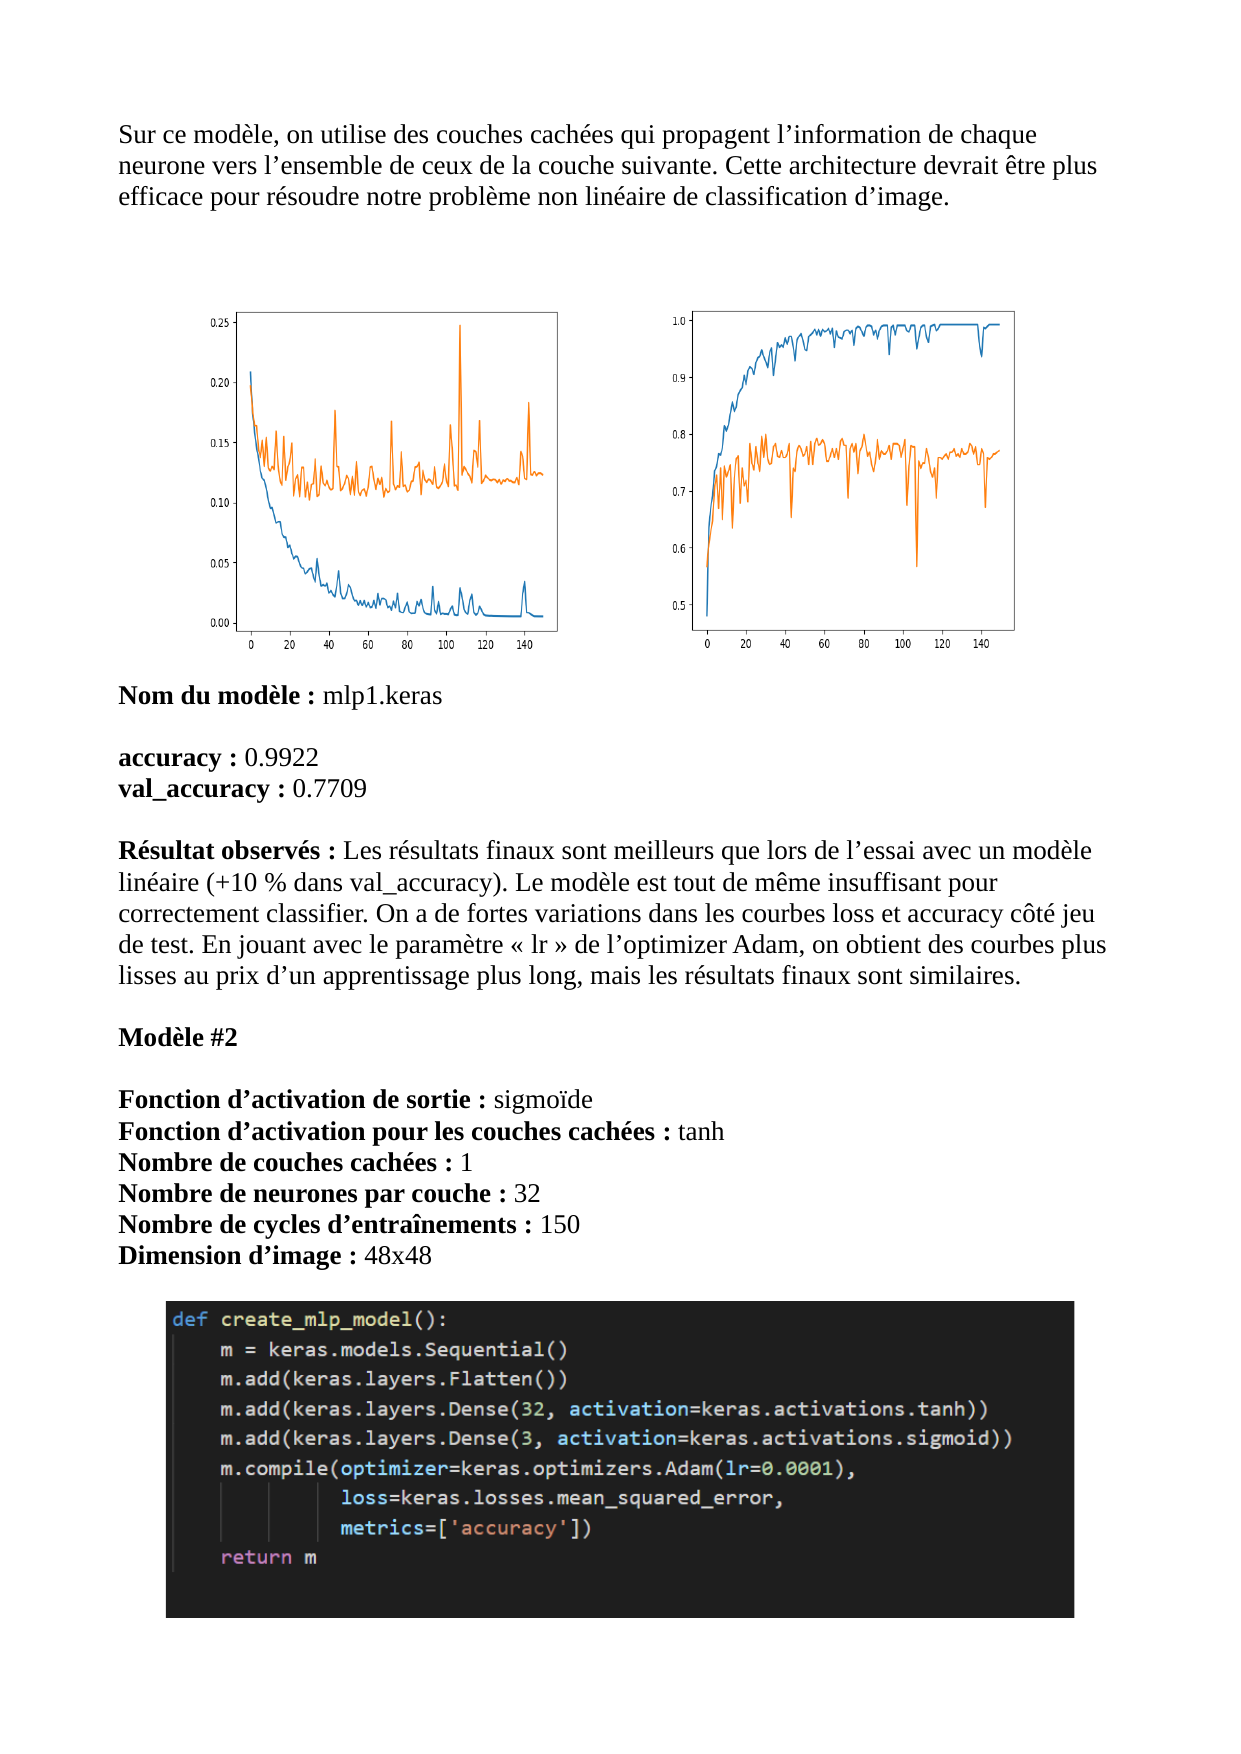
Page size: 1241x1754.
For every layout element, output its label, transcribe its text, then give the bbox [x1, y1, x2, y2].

text Nombre de cycles d’entraînements : 150 [118, 1208, 1122, 1239]
text Sur ce modèle, on utilise des couches cachées qui propagent l’information de chaque neurone vers l’ensemble de ceux de la couche suivante. Cette architecture devrait être plus efficace pour résoudre notre problème non linéaire de classification d’image. [118, 118, 1122, 212]
text Résultat observés : Les résultats finaux sont meilleurs que lors de l’essai avec un modèle linéaire (+10 % dans val_accuracy). Le modèle est tout de même insuffisant pour correctement classifier. On a de fortes variations dans les courbes loss et accuracy côté jeu de test. En jouant avec le paramètre « lr » de l’optimizer Adam, on obtient des courbes plus lisses au prix d’un apprentissage plus long, mais les résultats finaux sont similaires. [118, 834, 1122, 990]
text val_accuracy : 0.7709 [118, 772, 1122, 803]
text Dimension d’image : 48x48 [118, 1239, 1122, 1271]
text Nombre de couches cachées : 1 [118, 1146, 1122, 1177]
picture [640, 260, 1055, 675]
text Nombre de neurones par couche : 32 [118, 1177, 1122, 1208]
text Modèle #2 [118, 1021, 1122, 1052]
picture [184, 261, 598, 676]
text Nom du modèle : mlp1.keras [118, 679, 1122, 710]
picture [165, 1301, 1075, 1618]
text accuracy : 0.9922 [118, 741, 1122, 772]
text Fonction d’activation pour les couches cachées : tanh [118, 1115, 1122, 1146]
text Fonction d’activation de sortie : sigmoïde [118, 1084, 1122, 1115]
